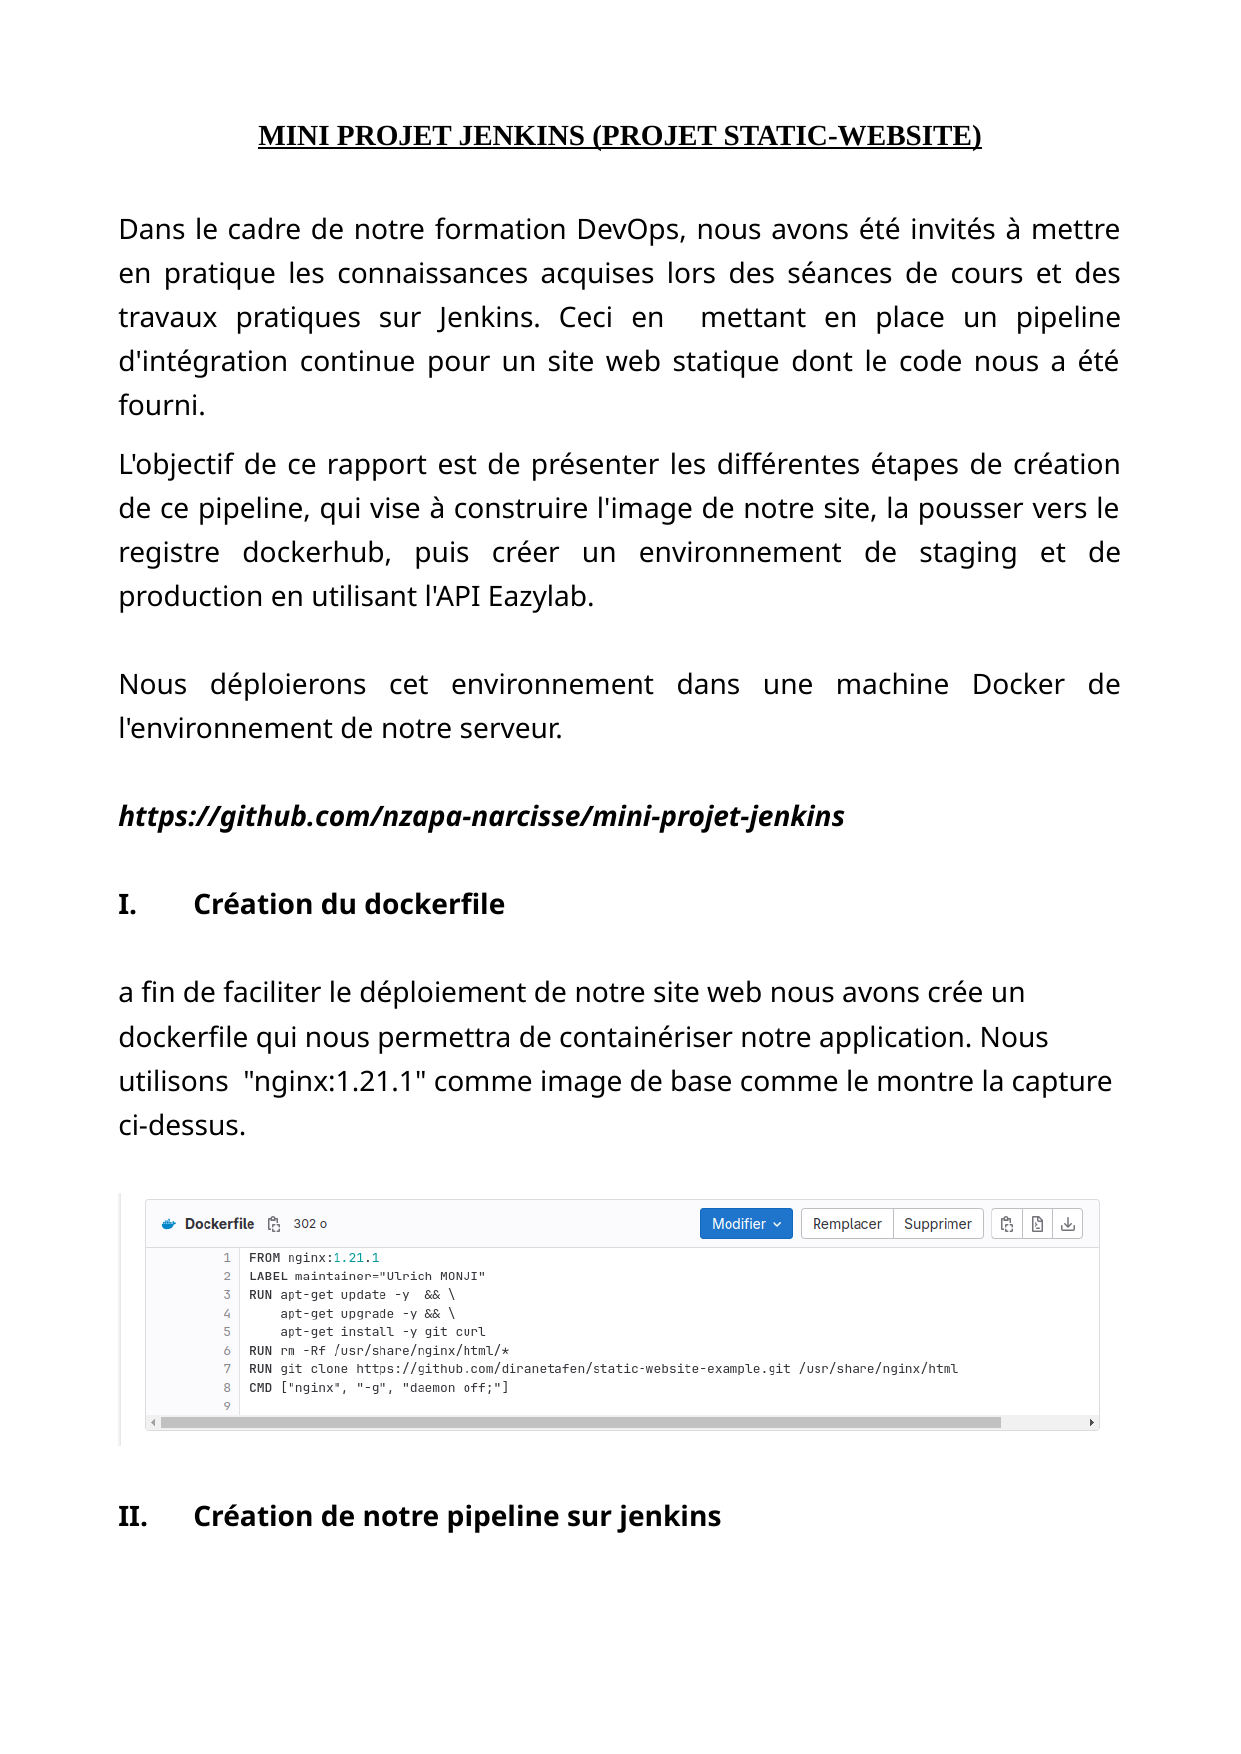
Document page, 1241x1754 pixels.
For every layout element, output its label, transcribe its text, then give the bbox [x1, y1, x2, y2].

text L'objectif de ce rapport est de présenter les différentes étapes de création de ce pipeline, qui vise à construire l'image de notre site, la pousser vers le registre dockerhub, puis créer un environnement de staging et de production en utilisant l'API Eazylab. [118, 444, 1122, 614]
text https://github.com/nzapa-narcisse/mini-projet-jenkins [118, 797, 1122, 835]
text Nous déploierons cet environnement dans une machine Docker de l'environnement de notre serveur. [118, 664, 1122, 747]
text Dans le cadre de notre formation DevOps, nous avons été invités à mettre en pratique les connaissances acquises lors des séances de cours et des travaux pratiques sur Jenkins. Ceci en mettant en place un pipeline d'intégration continue pour un site web statique dont le code nous a été fourni. [118, 209, 1122, 424]
list Création de notre pipeline sur jenkins [118, 1496, 1122, 1534]
list Création du dockerfile [118, 885, 1122, 923]
text MINI PROJET JENKINS (PROJET STATIC-WEBSITE) [118, 118, 1122, 152]
list a fin de faciliter le déploiement de notre site web nous avons crée un dockerfile qui nous permettra de containériser notre application. Nous utilisons "nginx:1.21.1" comme image de base comme le montre la capture ci-dessus. [118, 973, 1122, 1143]
picture [118, 1193, 1123, 1446]
